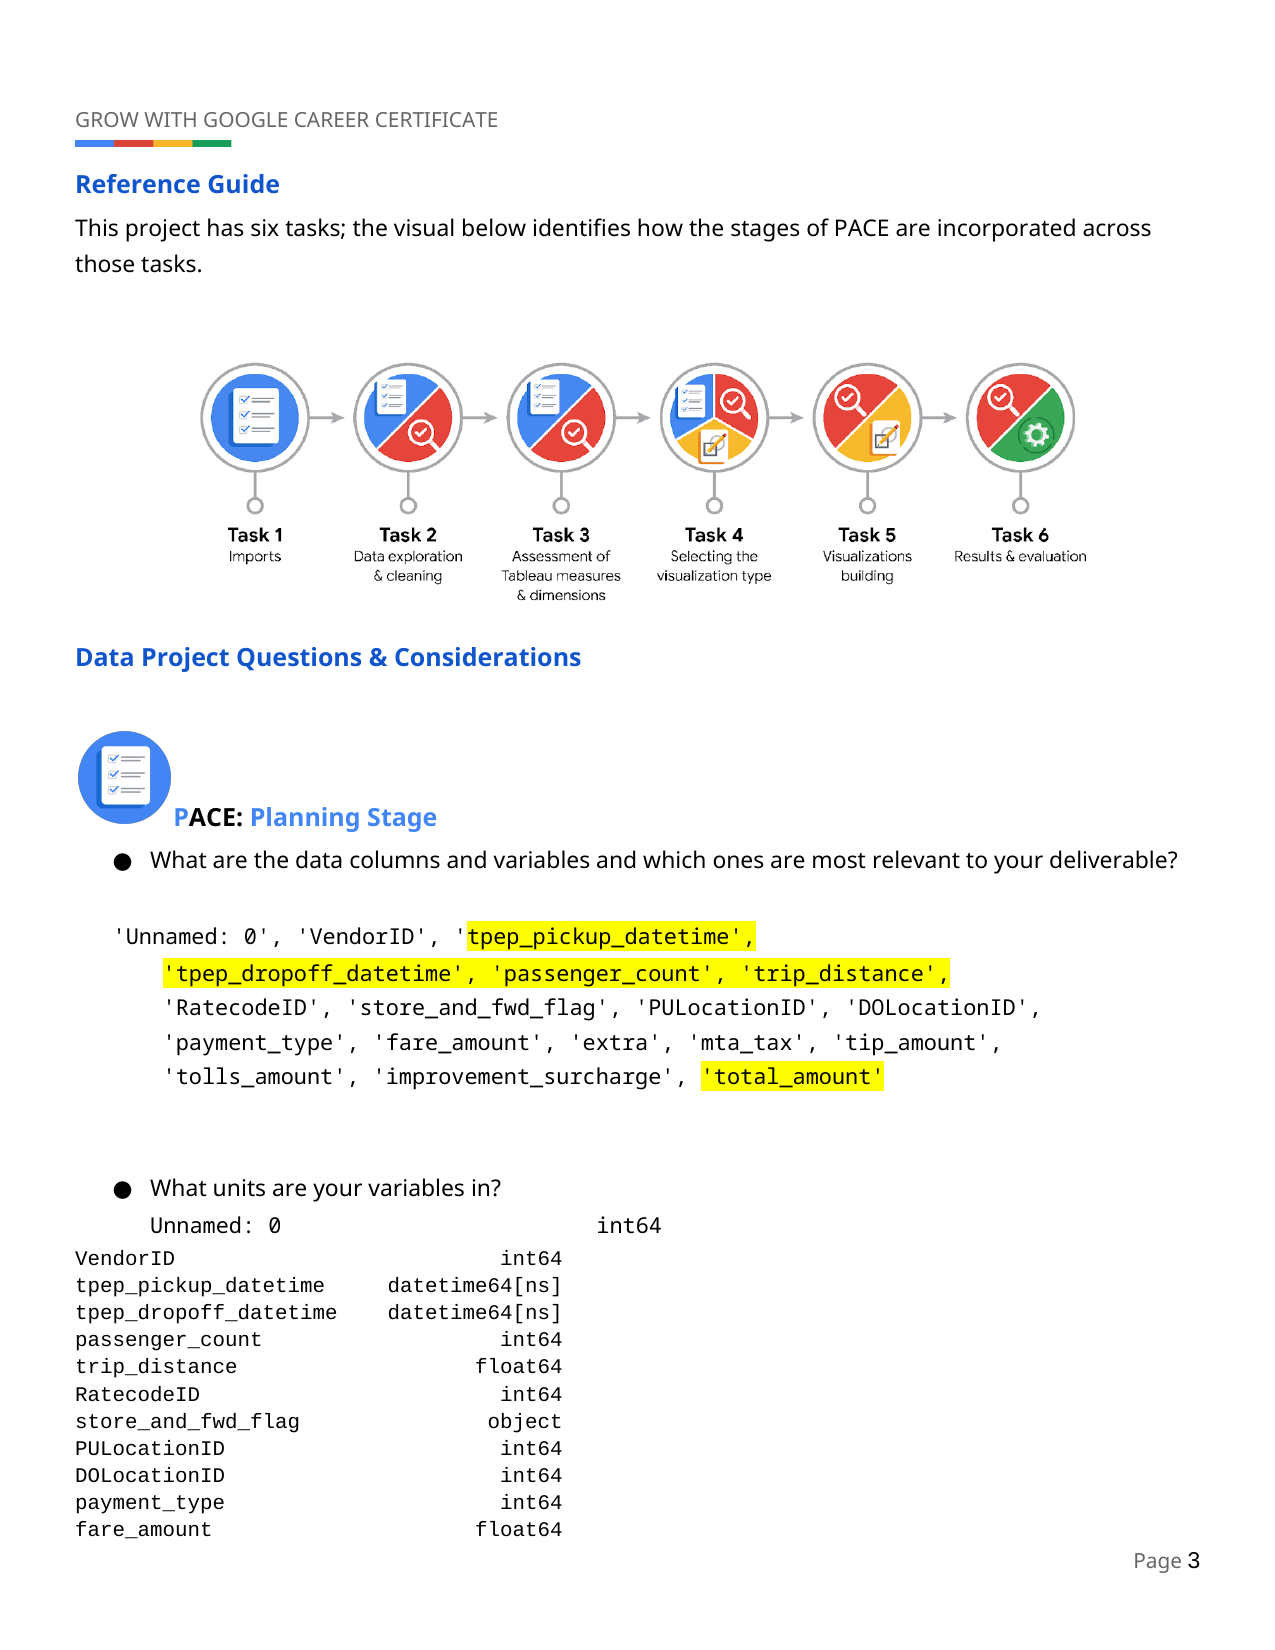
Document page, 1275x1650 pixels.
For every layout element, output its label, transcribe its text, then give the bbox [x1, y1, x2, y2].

text Reference Guide [75, 167, 1200, 201]
text PACE: Planning Stage [75, 728, 1200, 834]
text 'tpep_dropoff_datetime', 'passenger_count', 'trip_distance', [75, 958, 1200, 988]
text tpep_pickup_datetime datetime64[ns] [75, 1275, 1200, 1298]
list What units are your variables in? [112, 1172, 1200, 1203]
text 'Unnamed: 0', 'VendorID', 'tpep_pickup_datetime', [112, 921, 1200, 951]
text trip_distance float64 [75, 1356, 1200, 1380]
text tpep_dropoff_datetime datetime64[ns] [75, 1302, 1200, 1326]
text 'RatecodeID', 'store_and_fwd_flag', 'PULocationID', 'DOLocationID', [75, 992, 1200, 1022]
picture [75, 728, 173, 827]
text DOLocationID int64 [75, 1465, 1200, 1489]
text 'payment_type', 'fare_amount', 'extra', 'mta_tax', 'tip_amount', [75, 1027, 1200, 1056]
text PULocationID int64 [75, 1438, 1200, 1462]
list Unnamed: 0 int64 [112, 1211, 1200, 1240]
text passenger_count int64 [75, 1329, 1200, 1353]
text payment_type int64 [75, 1492, 1200, 1516]
text Data Project Questions & Considerations [75, 639, 1200, 673]
text 'tolls_amount', 'improvement_surcharge', 'total_amount' [75, 1061, 1200, 1091]
picture [75, 283, 1200, 636]
list What are the data columns and variables and which ones are most relevant to your deliverable? [112, 844, 1200, 875]
text This project has six tasks; the visual below identifies how the stages of PACE are incorporated across those tasks. [75, 212, 1200, 279]
text RatecodeID int64 [75, 1383, 1200, 1407]
picture [75, 140, 232, 147]
text fare_amount float64 [75, 1519, 1200, 1543]
text store_and_fwd_flag object [75, 1411, 1200, 1434]
text VendorID int64 [75, 1248, 1200, 1271]
